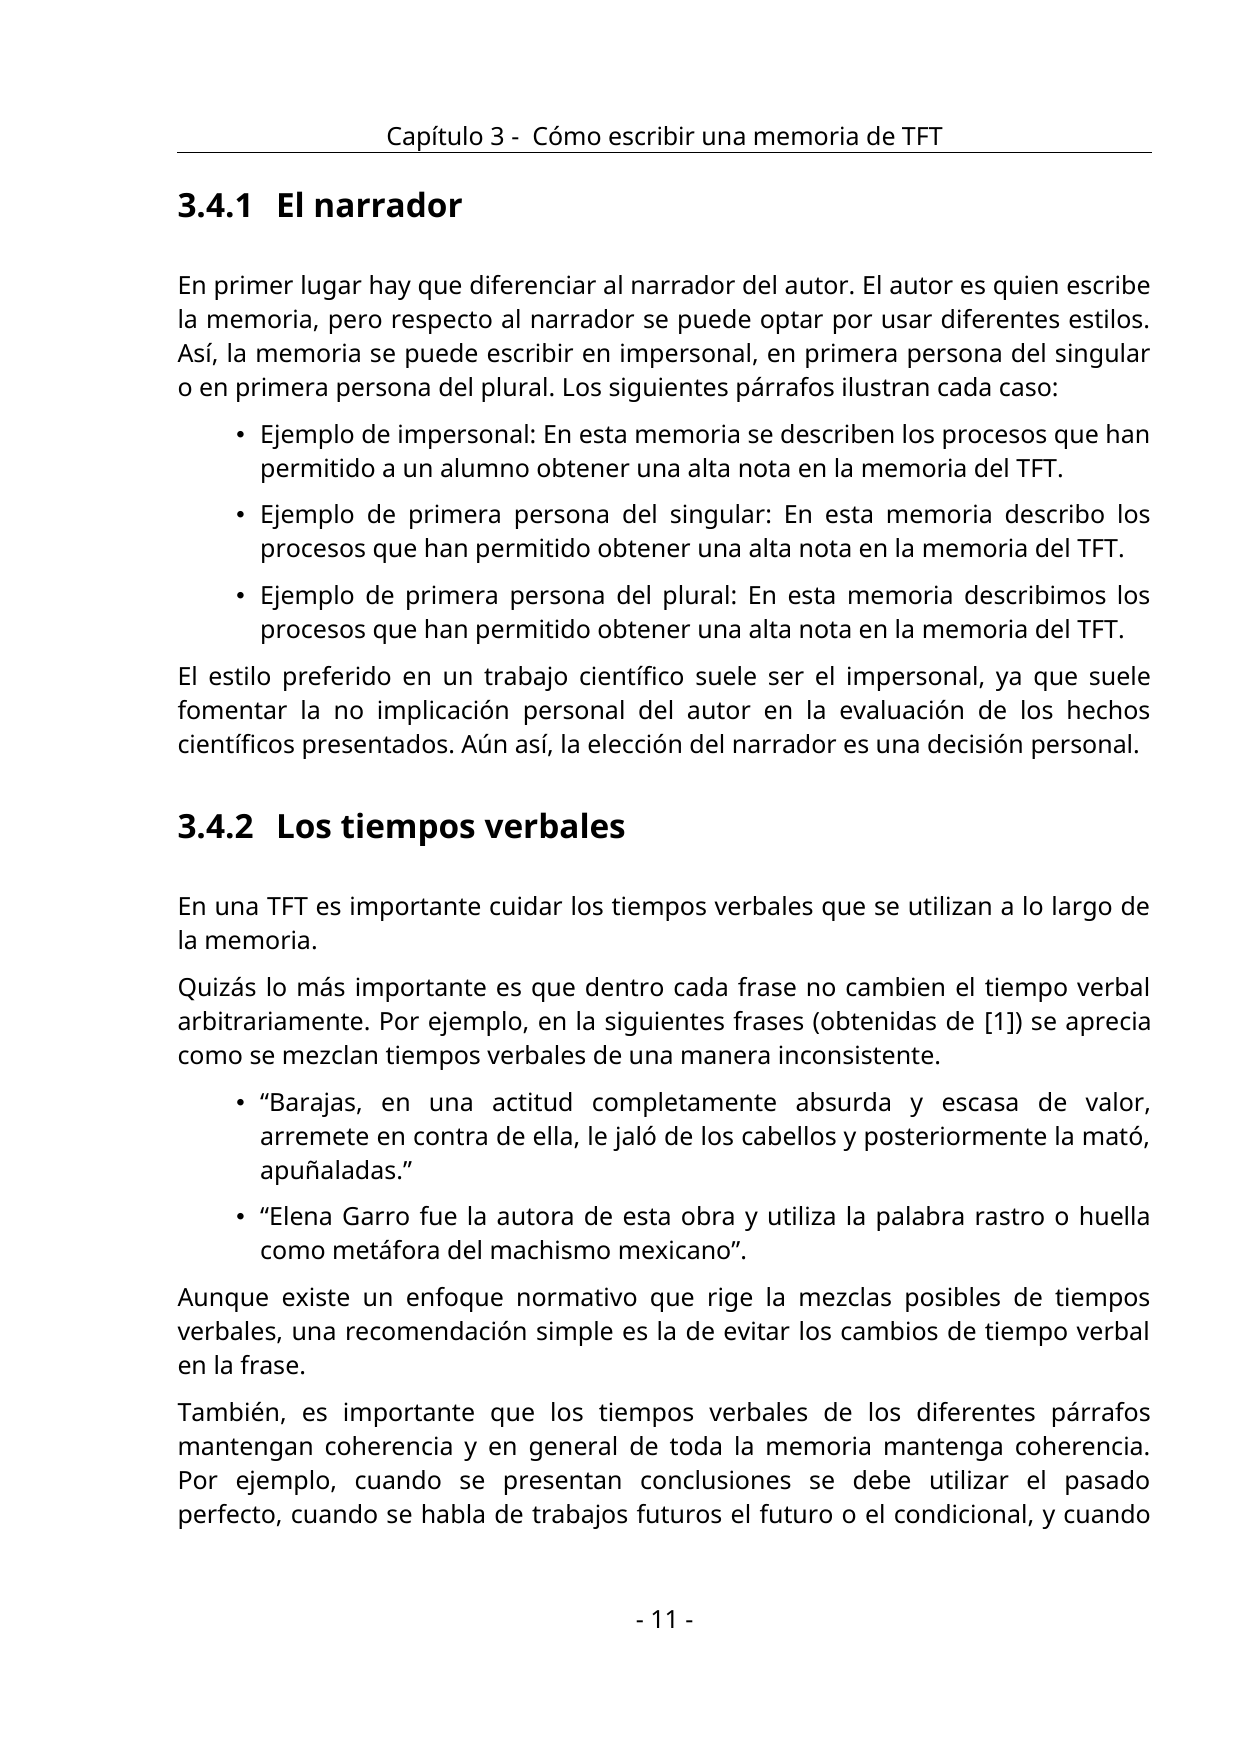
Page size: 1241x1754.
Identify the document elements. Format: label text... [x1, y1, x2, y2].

list “Barajas, en una actitud completamente absurda y escasa de valor, arremete en contra de ella, le jaló de los cabellos y posteriormente la mató, apuñaladas.” [236, 1084, 1152, 1186]
text Quizás lo más importante es que dentro cada frase no cambien el tiempo verbal arbitrariamente. Por ejemplo, en la siguientes frases (obtenidas de [1]) se aprecia como se mezclan tiempos verbales de una manera inconsistente. [177, 969, 1152, 1072]
subtitle El narrador [177, 182, 1152, 227]
text En primer lugar hay que diferenciar al narrador del autor. El autor es quien escribe la memoria, pero respecto al narrador se puede optar por usar diferentes estilos. Así, la memoria se puede escribir en impersonal, en primera persona del singular o en primera persona del plural. Los siguientes párrafos ilustran cada caso: [177, 268, 1152, 404]
text También, es importante que los tiempos verbales de los diferentes párrafos mantengan coherencia y en general de toda la memoria mantenga coherencia. Por ejemplo, cuando se presentan conclusiones se debe utilizar el pasado perfecto, cuando se habla de trabajos futuros el futuro o el condicional, y cuando [177, 1394, 1152, 1530]
list Ejemplo de primera persona del singular: En esta memoria describo los procesos que han permitido obtener una alta nota en la memoria del TFT. [236, 497, 1152, 565]
text En una TFT es importante cuidar los tiempos verbales que se utilizan a lo largo de la memoria. [177, 889, 1152, 957]
list “Elena Garro fue la autora de esta obra y utiliza la palabra rastro o huella como metáfora del machismo mexicano”. [236, 1199, 1152, 1267]
text El estilo preferido en un trabajo científico suele ser el impersonal, ya que suele fomentar la no implicación personal del autor en la evaluación de los hechos científicos presentados. Aún así, la elección del narrador es una decisión personal. [177, 658, 1152, 760]
text Aunque existe un enfoque normativo que rige la mezclas posibles de tiempos verbales, una recomendación simple es la de evitar los cambios de tiempo verbal en la frase. [177, 1279, 1152, 1382]
list Ejemplo de impersonal: En esta memoria se describen los procesos que han permitido a un alumno obtener una alta nota en la memoria del TFT. [236, 416, 1152, 484]
list Ejemplo de primera persona del plural: En esta memoria describimos los procesos que han permitido obtener una alta nota en la memoria del TFT. [236, 578, 1152, 646]
subtitle Los tiempos verbales [177, 803, 1152, 848]
